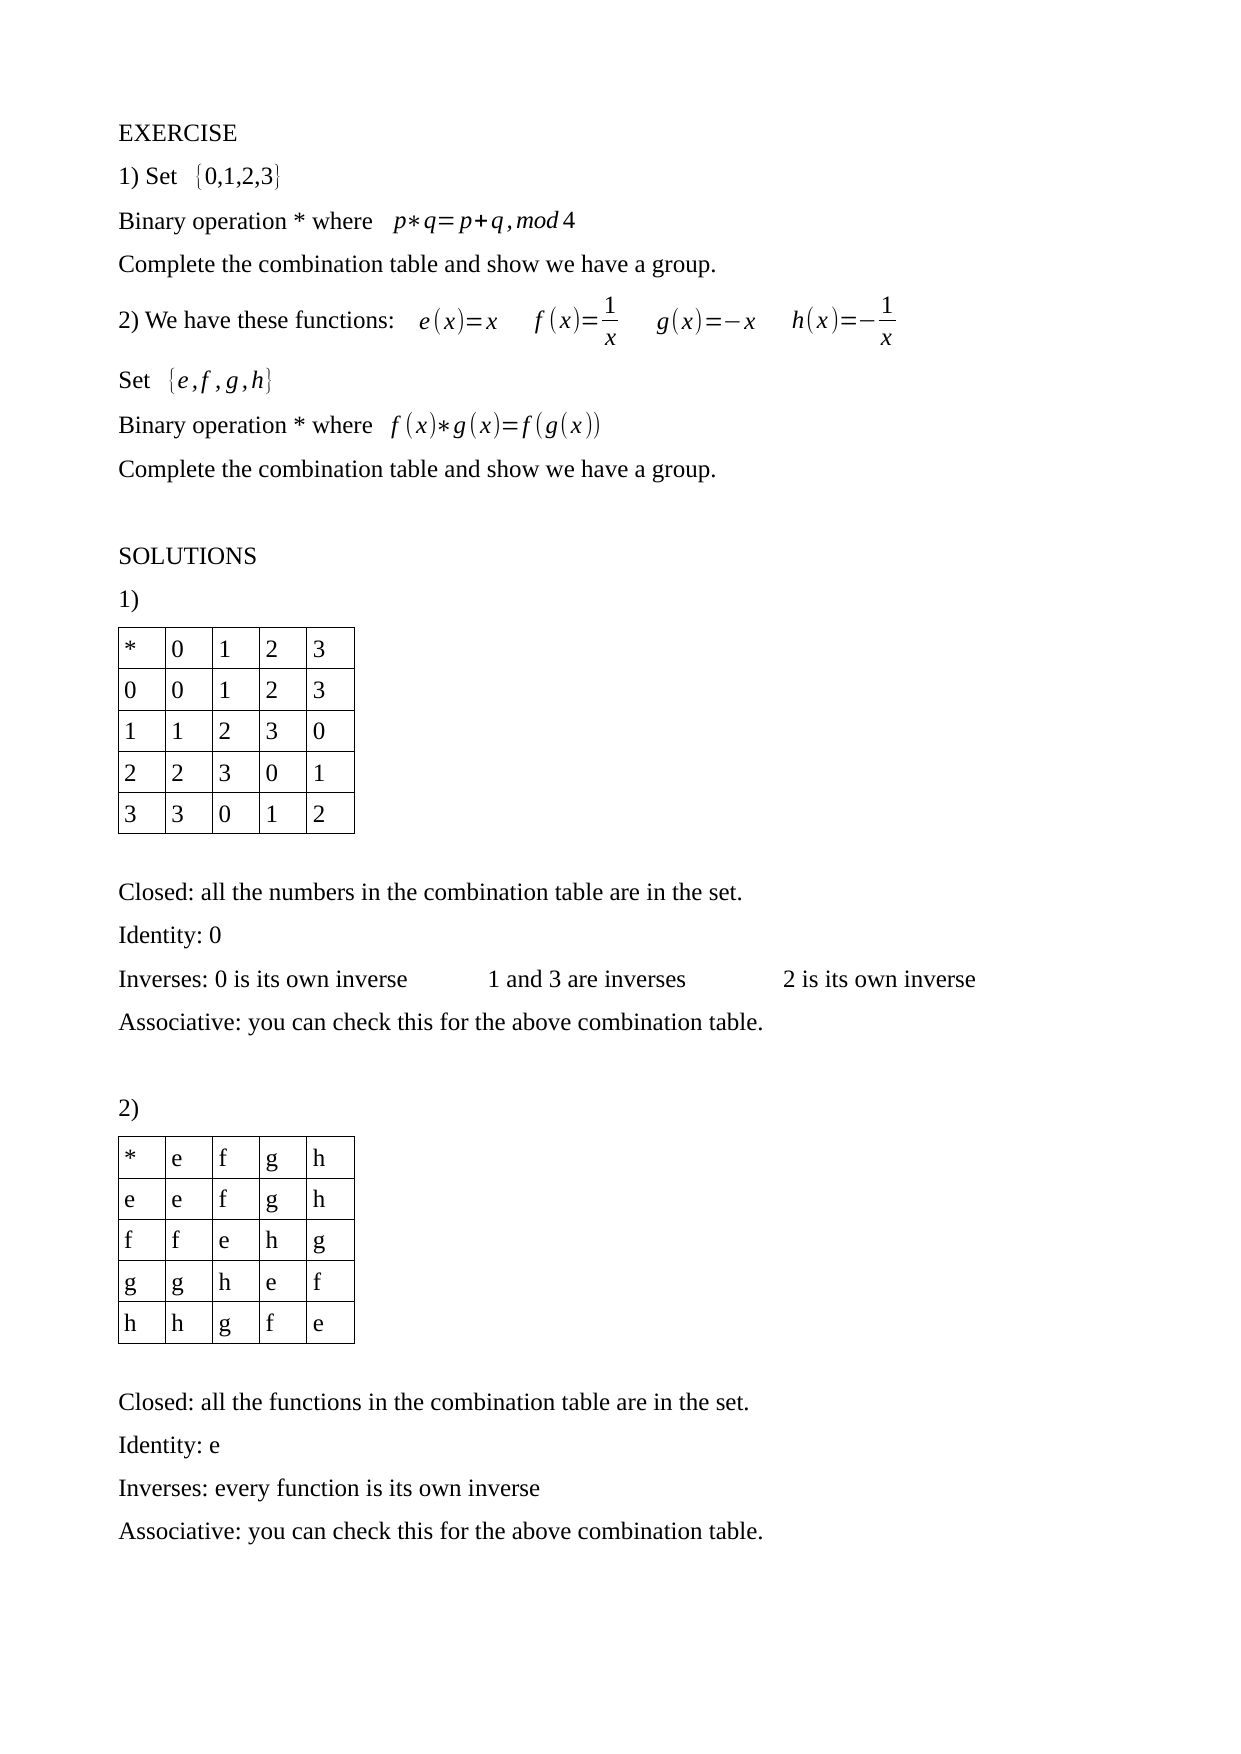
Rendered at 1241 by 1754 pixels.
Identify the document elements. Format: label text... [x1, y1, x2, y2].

table_cell g [213, 1302, 259, 1342]
table_cell f [307, 1261, 354, 1301]
table_cell g [119, 1261, 165, 1301]
table_cell 2 [260, 669, 306, 709]
table_cell 0 [260, 752, 306, 792]
table_cell 3 [166, 793, 212, 833]
table_header f [213, 1137, 259, 1177]
text Associative: you can check this for the above combination table. [118, 1516, 1122, 1545]
table_cell 2 [166, 752, 212, 792]
table_cell 1 [260, 793, 306, 833]
table_cell h [119, 1302, 165, 1342]
text 1) [118, 584, 1122, 613]
table_cell 2 [213, 711, 259, 751]
table_cell 3 [213, 752, 259, 792]
table_cell e [166, 1179, 212, 1219]
table_cell 2 [307, 793, 354, 833]
text Complete the combination table and show we have a group. [118, 454, 1122, 483]
table_header * [119, 628, 165, 668]
text 2) [118, 1093, 1122, 1122]
text Associative: you can check this for the above combination table. [118, 1007, 1122, 1036]
table_cell h [213, 1261, 259, 1301]
table_cell h [260, 1220, 306, 1260]
table_cell h [166, 1302, 212, 1342]
text 1) Set [118, 161, 1122, 191]
table_cell 0 [166, 669, 212, 709]
table_header g [260, 1137, 306, 1177]
table_cell e [307, 1302, 354, 1342]
text Inverses: every function is its own inverse [118, 1473, 1122, 1502]
table_cell e [213, 1220, 259, 1260]
text Closed: all the functions in the combination table are in the set. [118, 1387, 1122, 1415]
table_cell 3 [260, 711, 306, 751]
table_header 1 [213, 628, 259, 668]
text Identity: 0 [118, 921, 1122, 949]
table_header e [166, 1137, 212, 1177]
table_cell g [166, 1261, 212, 1301]
table_cell f [213, 1179, 259, 1219]
text Complete the combination table and show we have a group. [118, 249, 1122, 278]
table_cell h [307, 1179, 354, 1219]
table_cell 3 [307, 669, 354, 709]
text SOLUTIONS [118, 541, 1122, 569]
table_cell 1 [307, 752, 354, 792]
table_cell f [119, 1220, 165, 1260]
text Identity: e [118, 1430, 1122, 1458]
text Set [118, 365, 1122, 395]
text 2) We have these functions: [118, 292, 1122, 351]
text Inverses: 0 is its own inverse 1 and 3 are inverses 2 is its own inverse [118, 964, 1122, 992]
table_cell 2 [119, 752, 165, 792]
table_cell e [119, 1179, 165, 1219]
table_header 0 [166, 628, 212, 668]
table_cell f [166, 1220, 212, 1260]
table_cell e [260, 1261, 306, 1301]
text Closed: all the numbers in the combination table are in the set. [118, 877, 1122, 906]
text Binary operation * where [118, 410, 1122, 440]
table_cell 1 [119, 711, 165, 751]
table_header * [119, 1137, 165, 1177]
table_cell f [260, 1302, 306, 1342]
table_cell g [260, 1179, 306, 1219]
table_header h [307, 1137, 354, 1177]
table_cell 1 [213, 669, 259, 709]
table_cell 0 [119, 669, 165, 709]
text Binary operation * where [118, 206, 1122, 234]
table_header 3 [307, 628, 354, 668]
table_header 2 [260, 628, 306, 668]
table_cell 0 [213, 793, 259, 833]
table_cell 1 [166, 711, 212, 751]
table_cell g [307, 1220, 354, 1260]
text EXERCISE [118, 118, 1122, 147]
table_cell 0 [307, 711, 354, 751]
table_cell 3 [119, 793, 165, 833]
